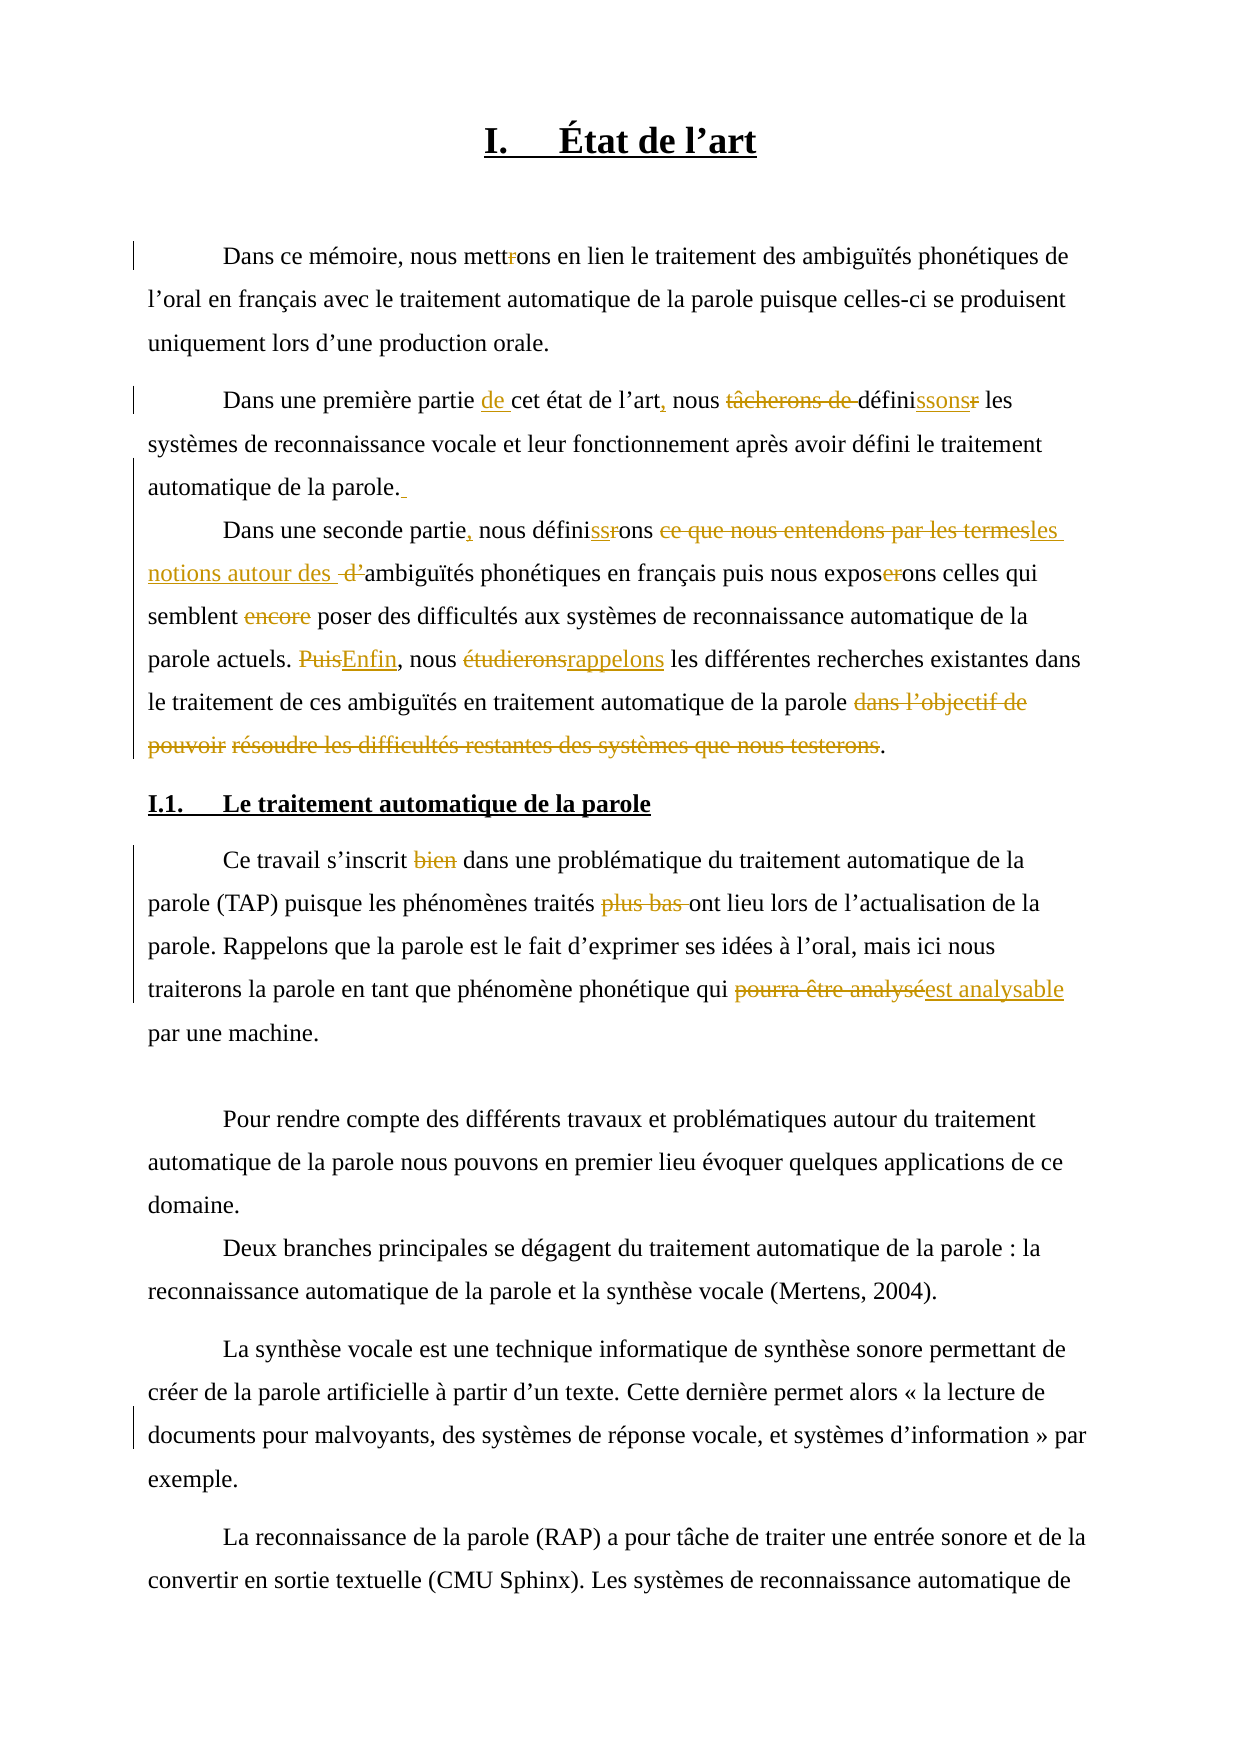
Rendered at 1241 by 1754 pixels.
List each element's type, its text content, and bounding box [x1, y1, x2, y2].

text Dans ce mémoire, nous mettons en lien le traitement des ambiguïtés phonétiques de l’oral en français avec le traitement automatique de la parole puisque celles-ci se produisent uniquement lors d’une production orale. [148, 241, 1093, 356]
text La synthèse vocale est une technique informatique de synthèse sonore permettant de créer de la parole artificielle à partir d’un texte. Cette dernière permet alors « la lecture de documents pour malvoyants, des systèmes de réponse vocale, et systèmes d’information » par exemple. [148, 1334, 1093, 1492]
subtitle État de l’art [148, 118, 1093, 162]
text La reconnaissance de la parole (RAP) a pour tâche de traiter une entrée sonore et de la convertir en sortie textuelle (CMU Sphinx). Les systèmes de reconnaissance automatique de [148, 1522, 1093, 1593]
text Pour rendre compte des différents travaux et problématiques autour du traitement automatique de la parole nous pouvons en premier lieu évoquer quelques applications de ce domaine. [148, 1104, 1093, 1219]
subtitle Le traitement automatique de la parole [148, 788, 1093, 818]
text Ce travail s’inscrit dans une problématique du traitement automatique de la parole (TAP) puisque les phénomènes traités ont lieu lors de l’actualisation de la parole. Rappelons que la parole est le fait d’exprimer ses idées à l’oral, mais ici nous traiterons la parole en tant que phénomène phonétique qui est analysable par une machine. [148, 845, 1093, 1046]
text Deux branches principales se dégagent du traitement automatique de la parole : la reconnaissance automatique de la parole et la synthèse vocale (Mertens, 2004). [148, 1233, 1093, 1305]
text Dans une première partie de cet état de l’art, nous définissons les systèmes de reconnaissance vocale et leur fonctionnement après avoir défini le traitement automatique de la parole. Dans une seconde partie, nous définissons les notions autour des ambiguïtés phonétiques en français puis nous exposons celles qui semblent poser des difficultés aux systèmes de reconnaissance automatique de la parole actuels. Enfin, nous rappelons les différentes recherches existantes dans le traitement de ces ambiguïtés en traitement automatique de la parole . [148, 386, 1093, 759]
